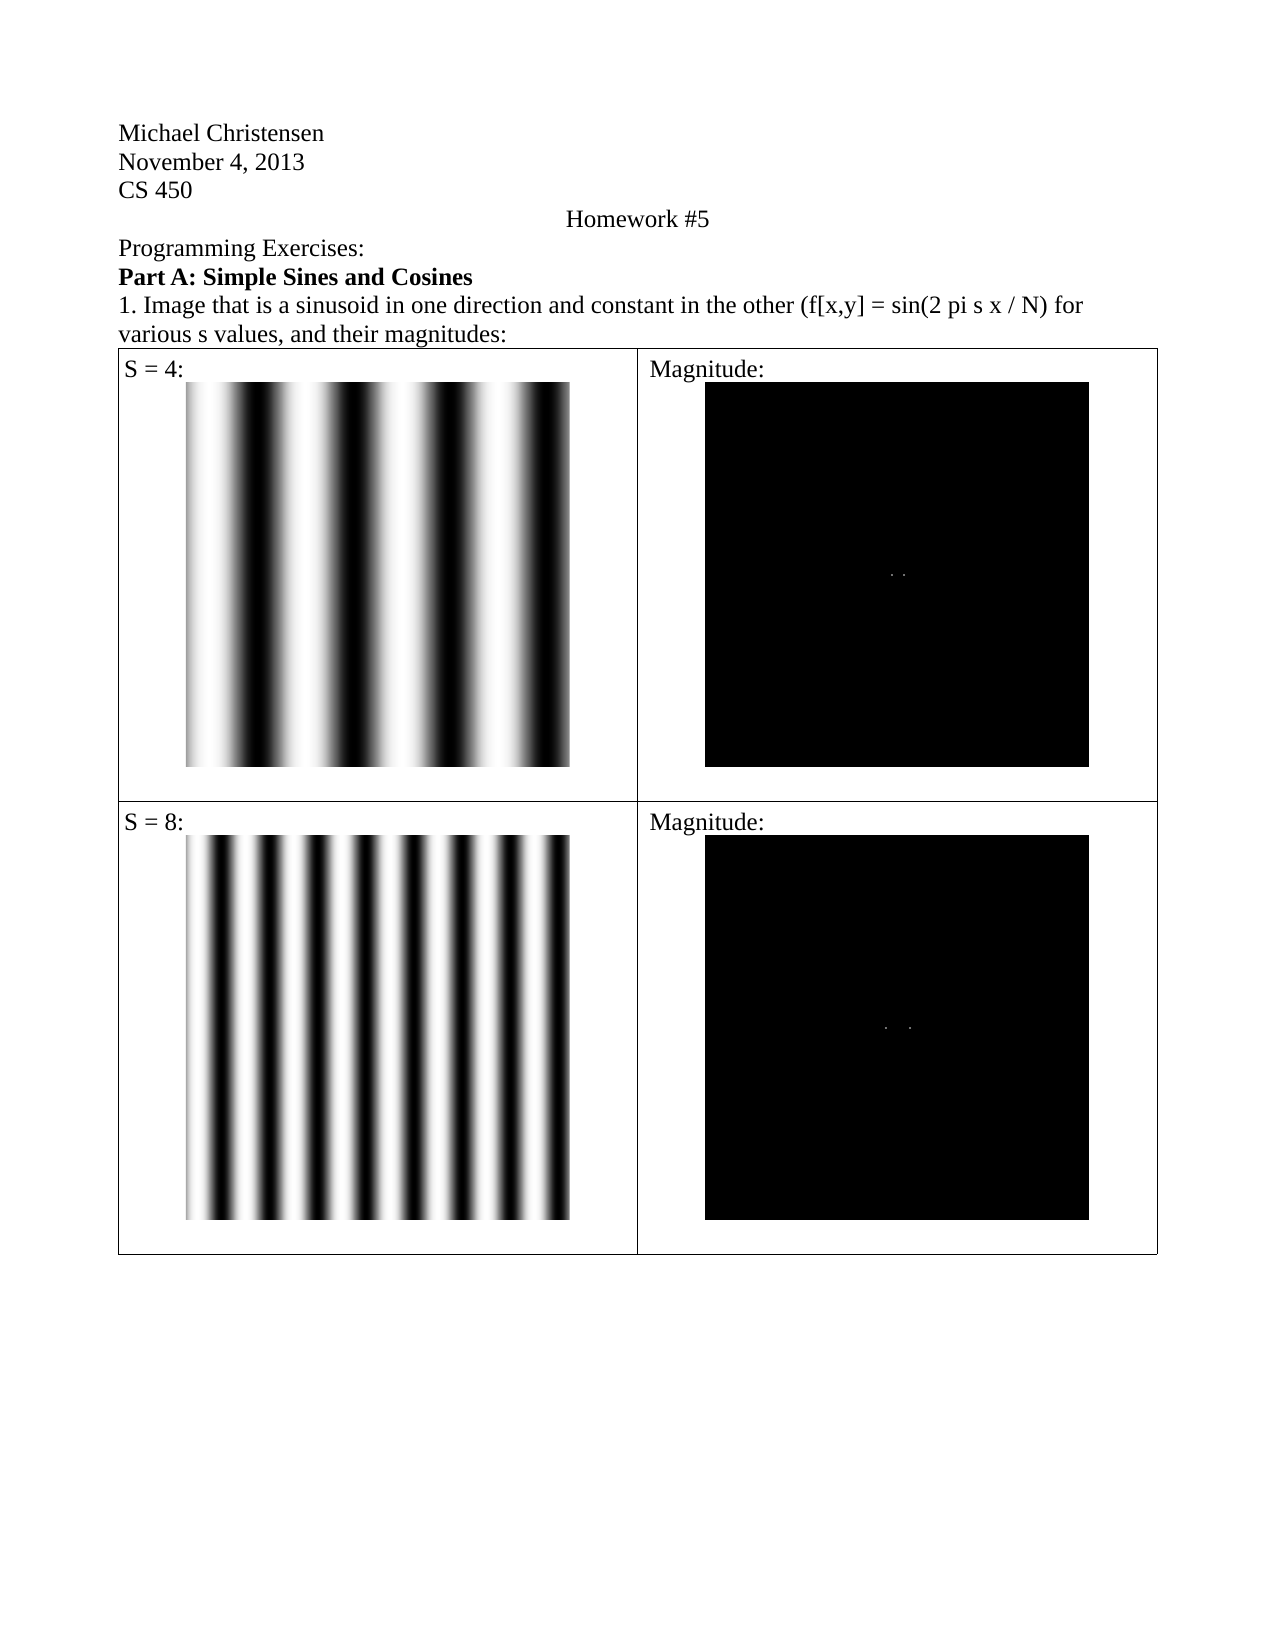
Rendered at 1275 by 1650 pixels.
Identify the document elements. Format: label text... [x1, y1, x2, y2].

text Programming Exercises: [118, 233, 1157, 262]
text Michael Christensen [118, 118, 1157, 147]
text November 4, 2013 [118, 147, 1157, 176]
table_header S = 4: [119, 349, 637, 801]
text Homework #5 [118, 204, 1157, 233]
table_header Magnitude: [638, 349, 1157, 801]
text 1. Image that is a sinusoid in one direction and constant in the other (f[x,y] = sin(2 pi s x / N) for various s values, and their magnitudes: [118, 291, 1157, 348]
table_cell Magnitude: [638, 802, 1157, 1254]
text CS 450 [118, 176, 1157, 204]
picture [185, 835, 570, 1220]
picture [185, 382, 570, 767]
text Part A: Simple Sines and Cosines [118, 262, 1157, 291]
picture [705, 382, 1089, 767]
picture [705, 835, 1089, 1220]
table_cell S = 8: [119, 802, 637, 1254]
